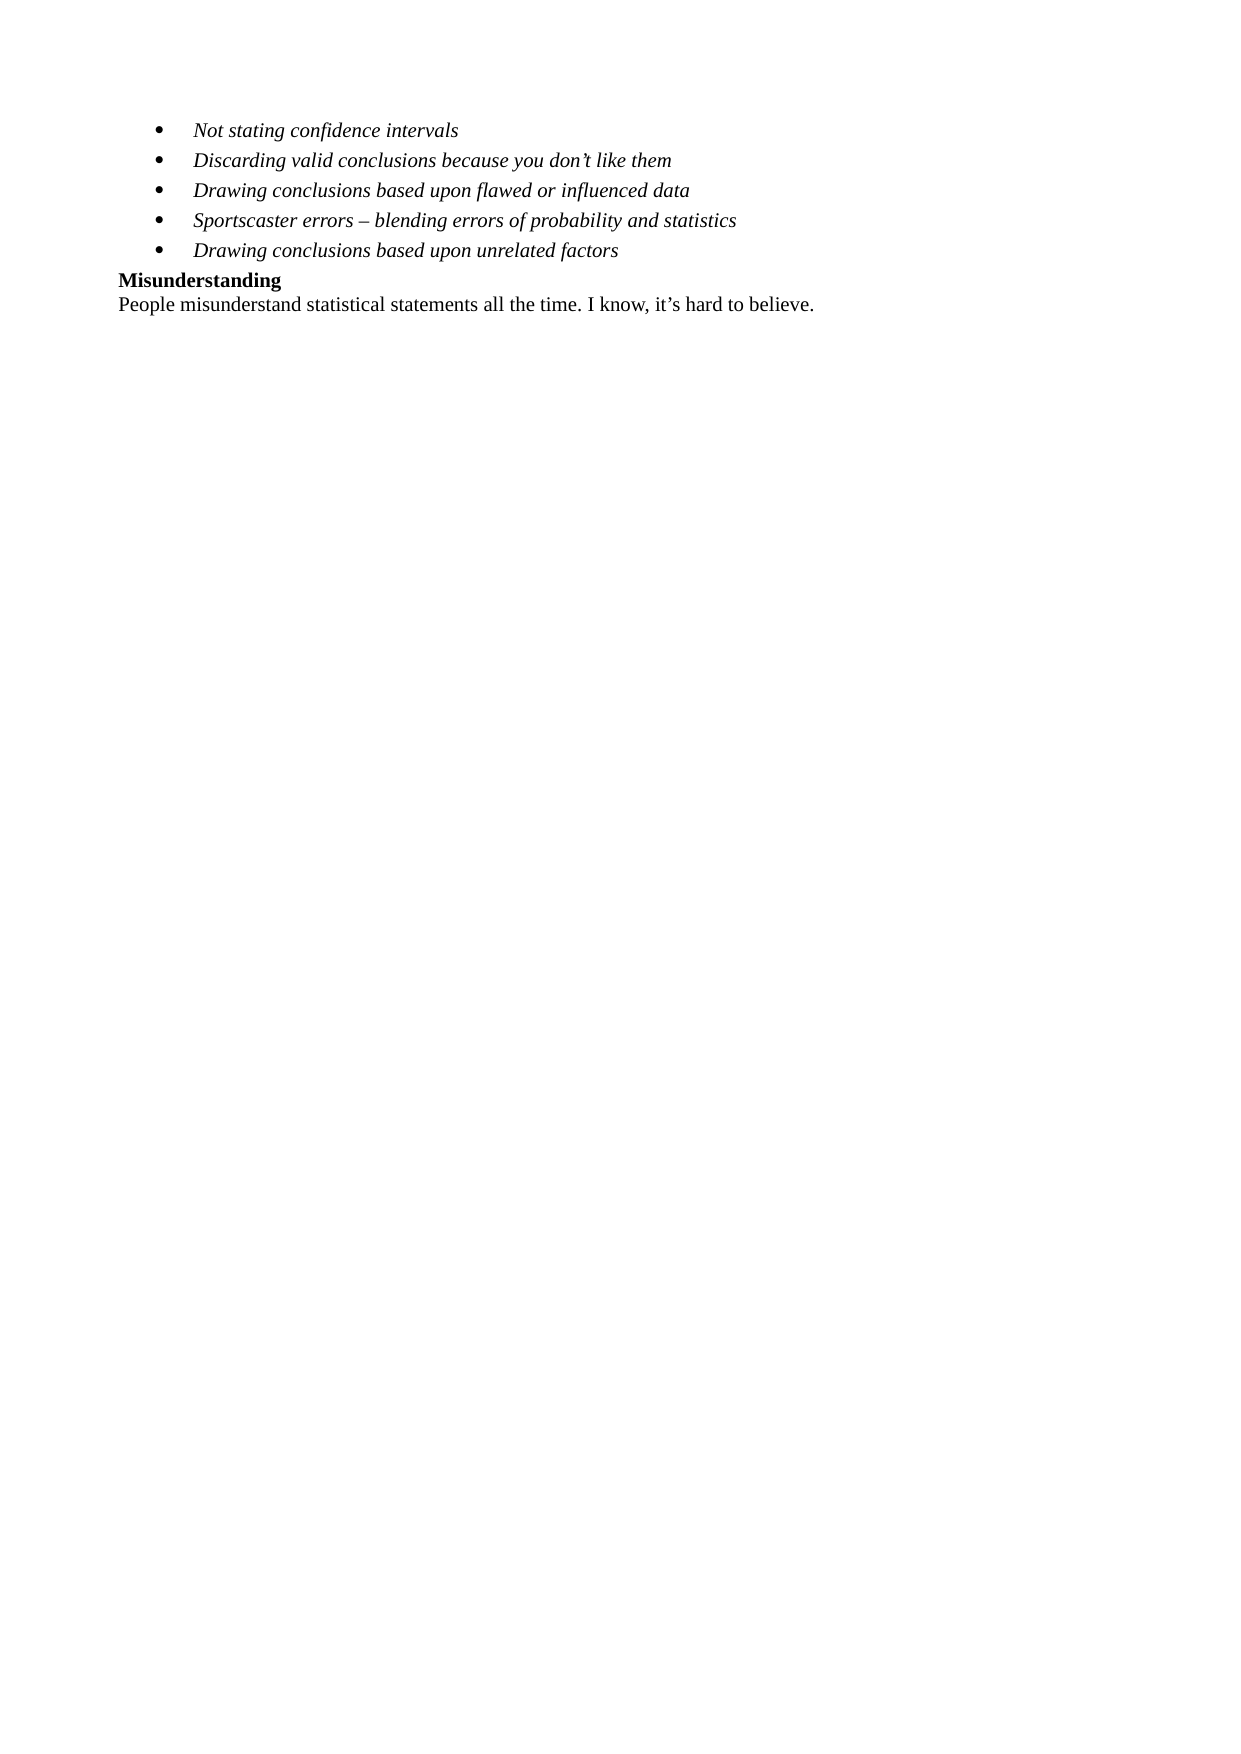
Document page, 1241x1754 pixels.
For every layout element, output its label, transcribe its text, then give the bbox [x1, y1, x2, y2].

text Misunderstanding People misunderstand statistical statements all the time. I know, it’s hard to believe. [118, 268, 1122, 316]
list Sportscaster errors – blending errors of probability and statistics [156, 208, 1122, 232]
list Not stating confidence intervals [156, 118, 1122, 142]
list Drawing conclusions based upon flawed or influenced data [156, 178, 1122, 202]
list Discarding valid conclusions because you don’t like them [156, 148, 1122, 172]
list Drawing conclusions based upon unrelated factors [156, 238, 1122, 262]
